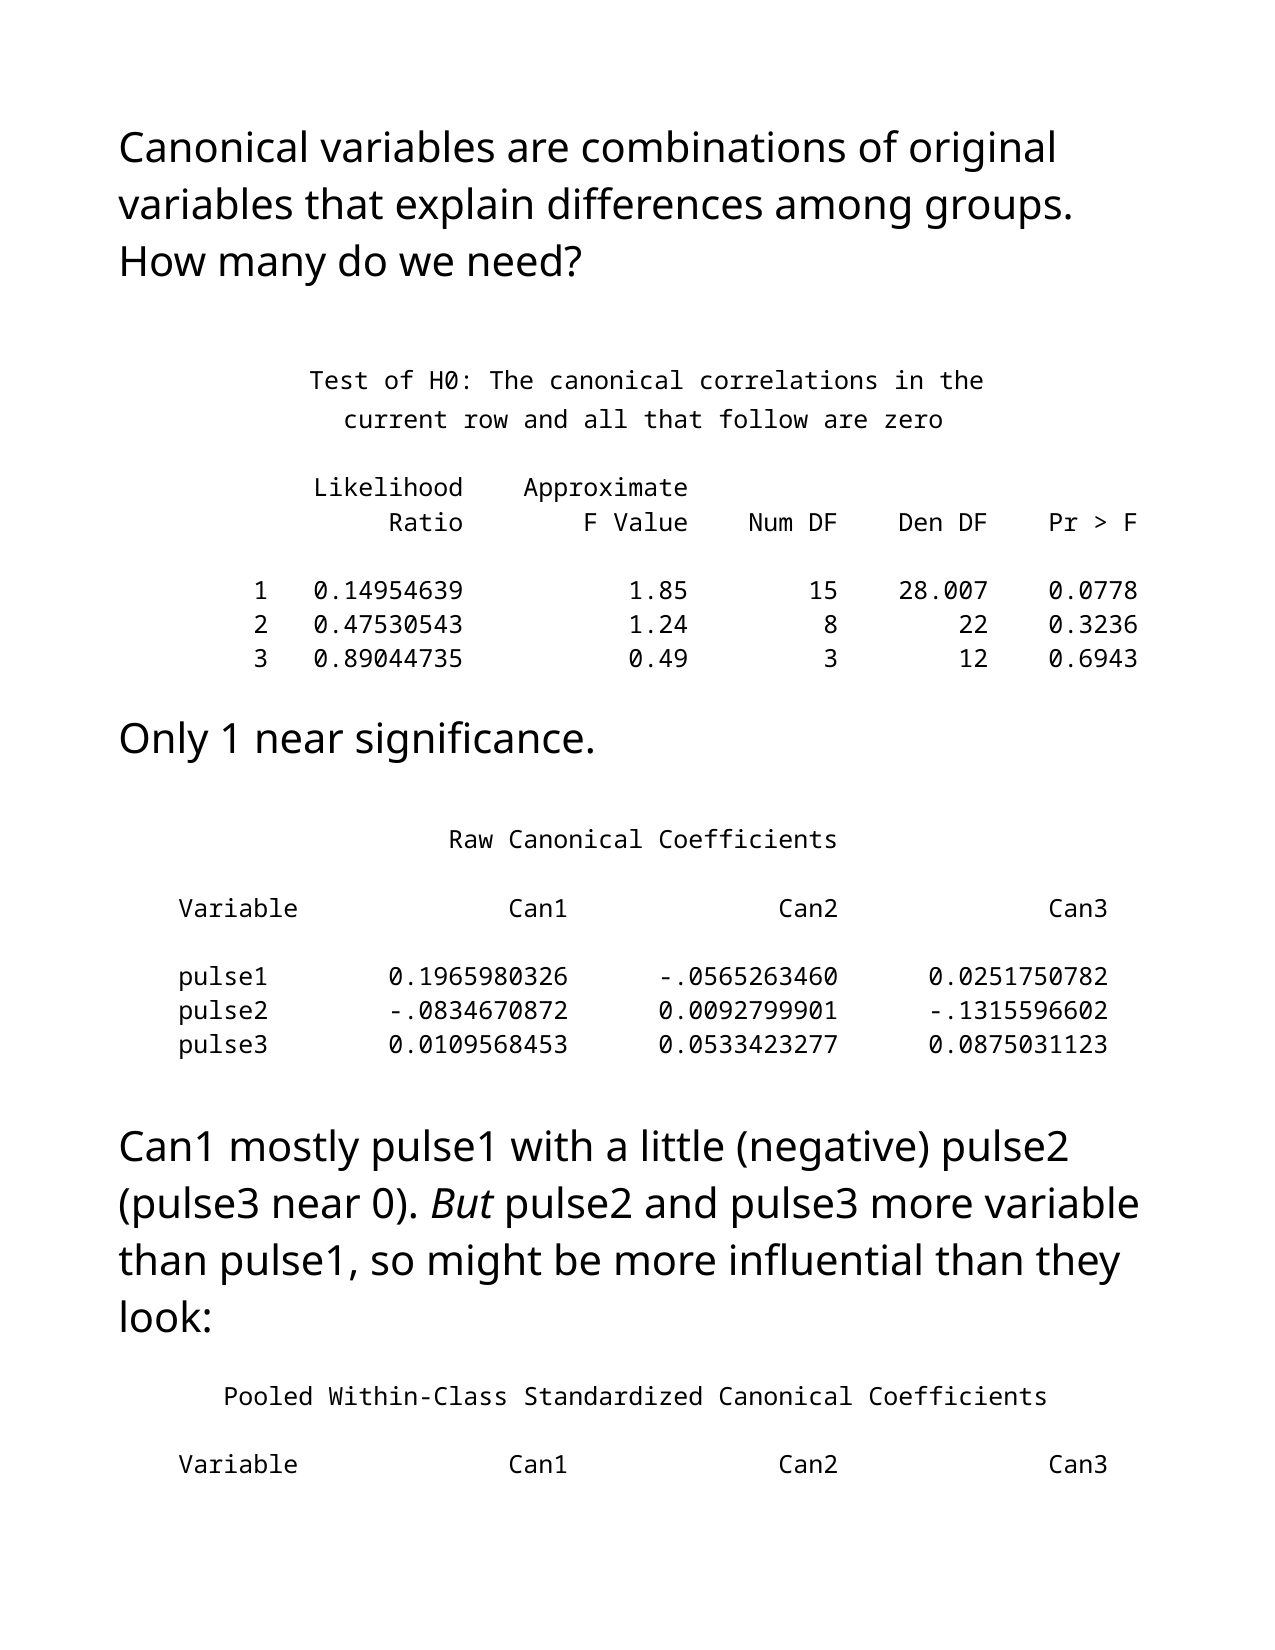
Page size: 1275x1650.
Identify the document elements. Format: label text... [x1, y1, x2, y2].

text 3 0.89044735 0.49 3 12 0.6943 [118, 640, 1157, 674]
text 2 0.47530543 1.24 8 22 0.3236 [118, 606, 1157, 640]
text pulse1 0.1965980326 -.0565263460 0.0251750782 [118, 958, 1157, 992]
text Variable Can1 Can2 Can3 [118, 890, 1157, 924]
text Can1 mostly pulse1 with a little (negative) pulse2 (pulse3 near 0). But pulse2 and pulse3 more variable than pulse1, so might be more influential than they look: [118, 1117, 1157, 1344]
text 1 0.14954639 1.85 15 28.007 0.0778 [118, 572, 1157, 606]
text pulse2 -.0834670872 0.0092799901 -.1315596602 [118, 992, 1157, 1026]
text Likelihood Approximate [118, 470, 1157, 504]
text Raw Canonical Coefficients [118, 822, 1157, 856]
text Test of H0: The canonical correlations in the [118, 345, 1157, 402]
text current row and all that follow are zero [118, 402, 1157, 436]
text Ratio F Value Num DF Den DF Pr > F [118, 504, 1157, 538]
text Variable Can1 Can2 Can3 [118, 1447, 1157, 1481]
text Only 1 near significance. [118, 708, 1157, 765]
text pulse3 0.0109568453 0.0533423277 0.0875031123 [118, 1026, 1157, 1061]
text Pooled Within-Class Standardized Canonical Coefficients [118, 1378, 1157, 1412]
text Canonical variables are combinations of original variables that explain differences among groups. How many do we need? [118, 118, 1157, 288]
